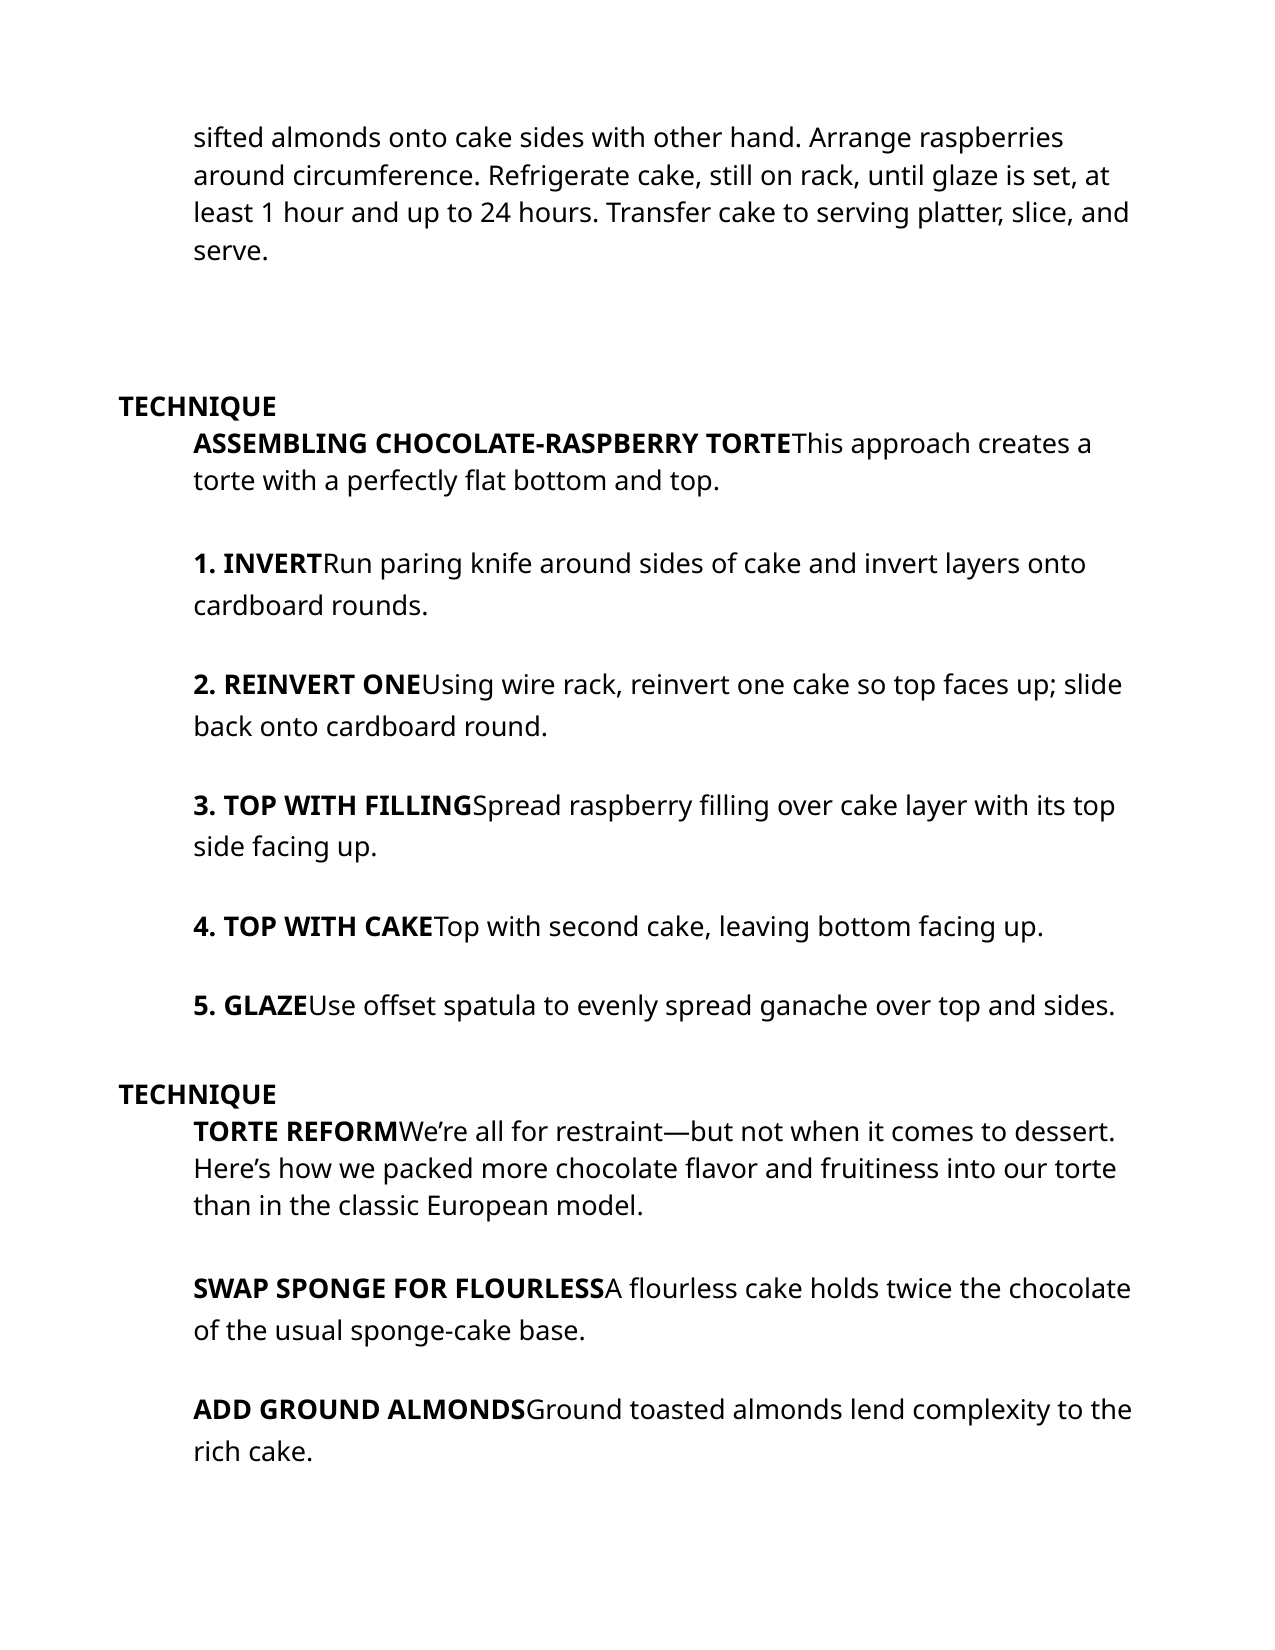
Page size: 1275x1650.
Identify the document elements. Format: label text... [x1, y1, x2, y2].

text 5. GLAZE Use offset spatula to evenly spread ganache over top and sides. [118, 981, 1157, 1023]
text TECHNIQUE [118, 372, 1157, 424]
text SWAP SPONGE FOR FLOURLESS A flourless cake holds twice the chocolate of the usual sponge-cake base. [118, 1265, 1157, 1348]
text 2. REINVERT ONE Using wire rack, reinvert one cake so top faces up; slide back onto cardboard round. [118, 661, 1157, 744]
text ADD GROUND ALMONDS Ground toasted almonds lend complexity to the rich cake. [118, 1386, 1157, 1469]
text 1. INVERT Run paring knife around sides of cake and invert layers onto cardboard rounds. [118, 540, 1157, 623]
text TECHNIQUE [118, 1061, 1157, 1113]
text 4. TOP WITH CAKE Top with second cake, leaving bottom facing up. [118, 902, 1157, 944]
list sifted almonds onto cake sides with other hand. Arrange raspberries around circumference. Refrigerate cake, still on rack, until glaze is set, at least 1 hour and up to 24 hours. Transfer cake to serving platter, slice, and serve. [118, 118, 1157, 268]
text ASSEMBLING CHOCOLATE-RASPBERRY TORTE This approach creates a torte with a perfectly flat bottom and top. [118, 424, 1157, 498]
text 3. TOP WITH FILLING Spread raspberry filling over cake layer with its top side facing up. [118, 781, 1157, 865]
text TORTE REFORM We’re all for restraint—but not when it comes to dessert. Here’s how we packed more chocolate flavor and fruitiness into our torte than in the classic European model. [118, 1113, 1157, 1223]
